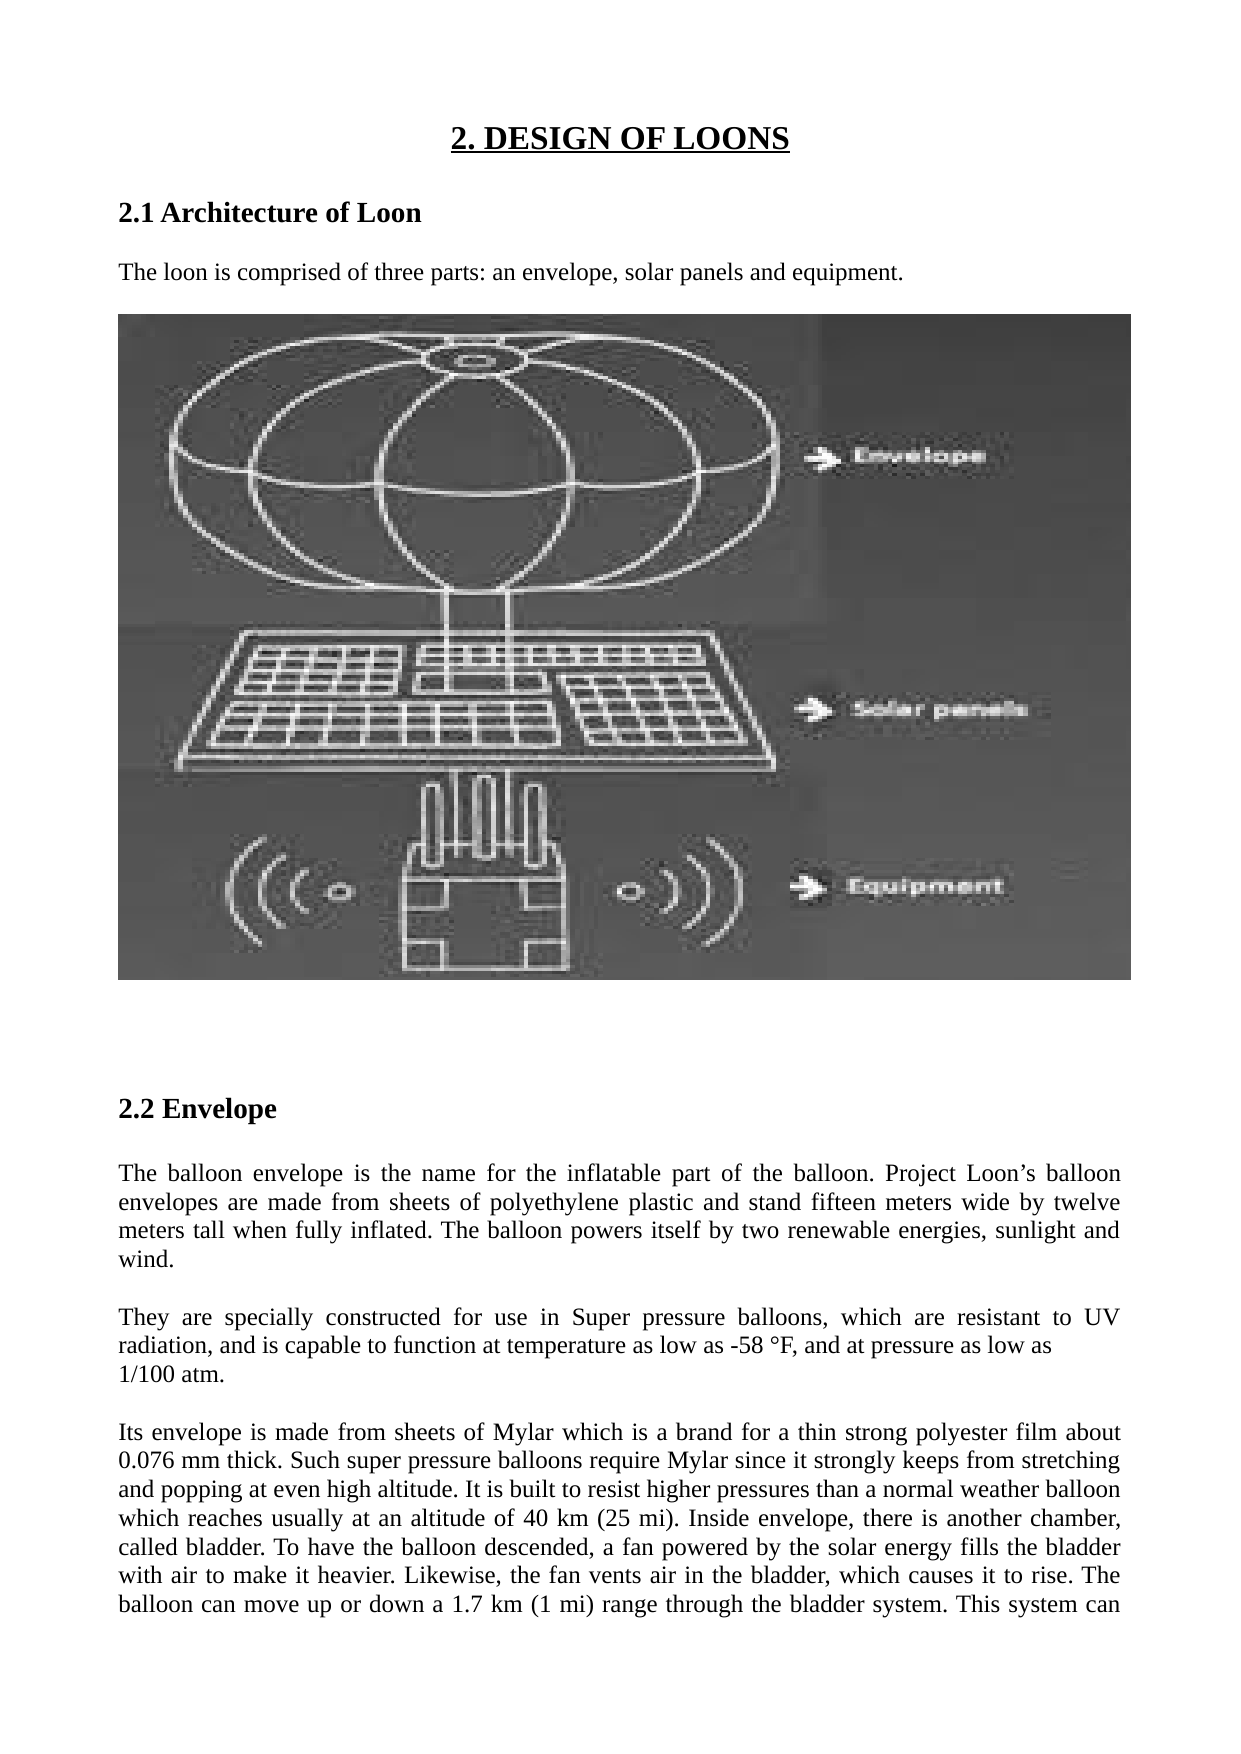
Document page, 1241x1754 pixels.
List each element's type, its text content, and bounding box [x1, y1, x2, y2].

text They are specially constructed for use in Super pressure balloons, which are resistant to UV radiation, and is capable to function at temperature as low as -58 °F, and at pressure as low as [118, 1302, 1122, 1359]
text The balloon envelope is the name for the inflatable part of the balloon. Project Loon’s balloon envelopes are made from sheets of polyethylene plastic and stand fifteen meters wide by twelve meters tall when fully inflated. The balloon powers itself by two renewable energies, sunlight and wind. [118, 1158, 1122, 1273]
text The loon is comprised of three parts: an envelope, solar panels and equipment. [118, 257, 1122, 286]
text 2.2 Envelope [118, 1091, 1122, 1124]
picture [118, 314, 1131, 980]
text 2.1 Architecture of Loon [118, 195, 1122, 228]
text 2. DESIGN OF LOONS [118, 118, 1122, 156]
text Its envelope is made from sheets of Mylar which is a brand for a thin strong polyester film about 0.076 mm thick. Such super pressure balloons require Mylar since it strongly keeps from stretching and popping at even high altitude. It is built to resist higher pressures than a normal weather balloon which reaches usually at an altitude of 40 km (25 mi). Inside envelope, there is another chamber, called bladder. To have the balloon descended, a fan powered by the solar energy fills the bladder with air to make it heavier. Likewise, the fan vents air in the bladder, which causes it to rise. The balloon can move up or down a 1.7 km (1 mi) range through the bladder system. This system can [118, 1417, 1122, 1618]
text 1/100 atm. [118, 1359, 1122, 1388]
